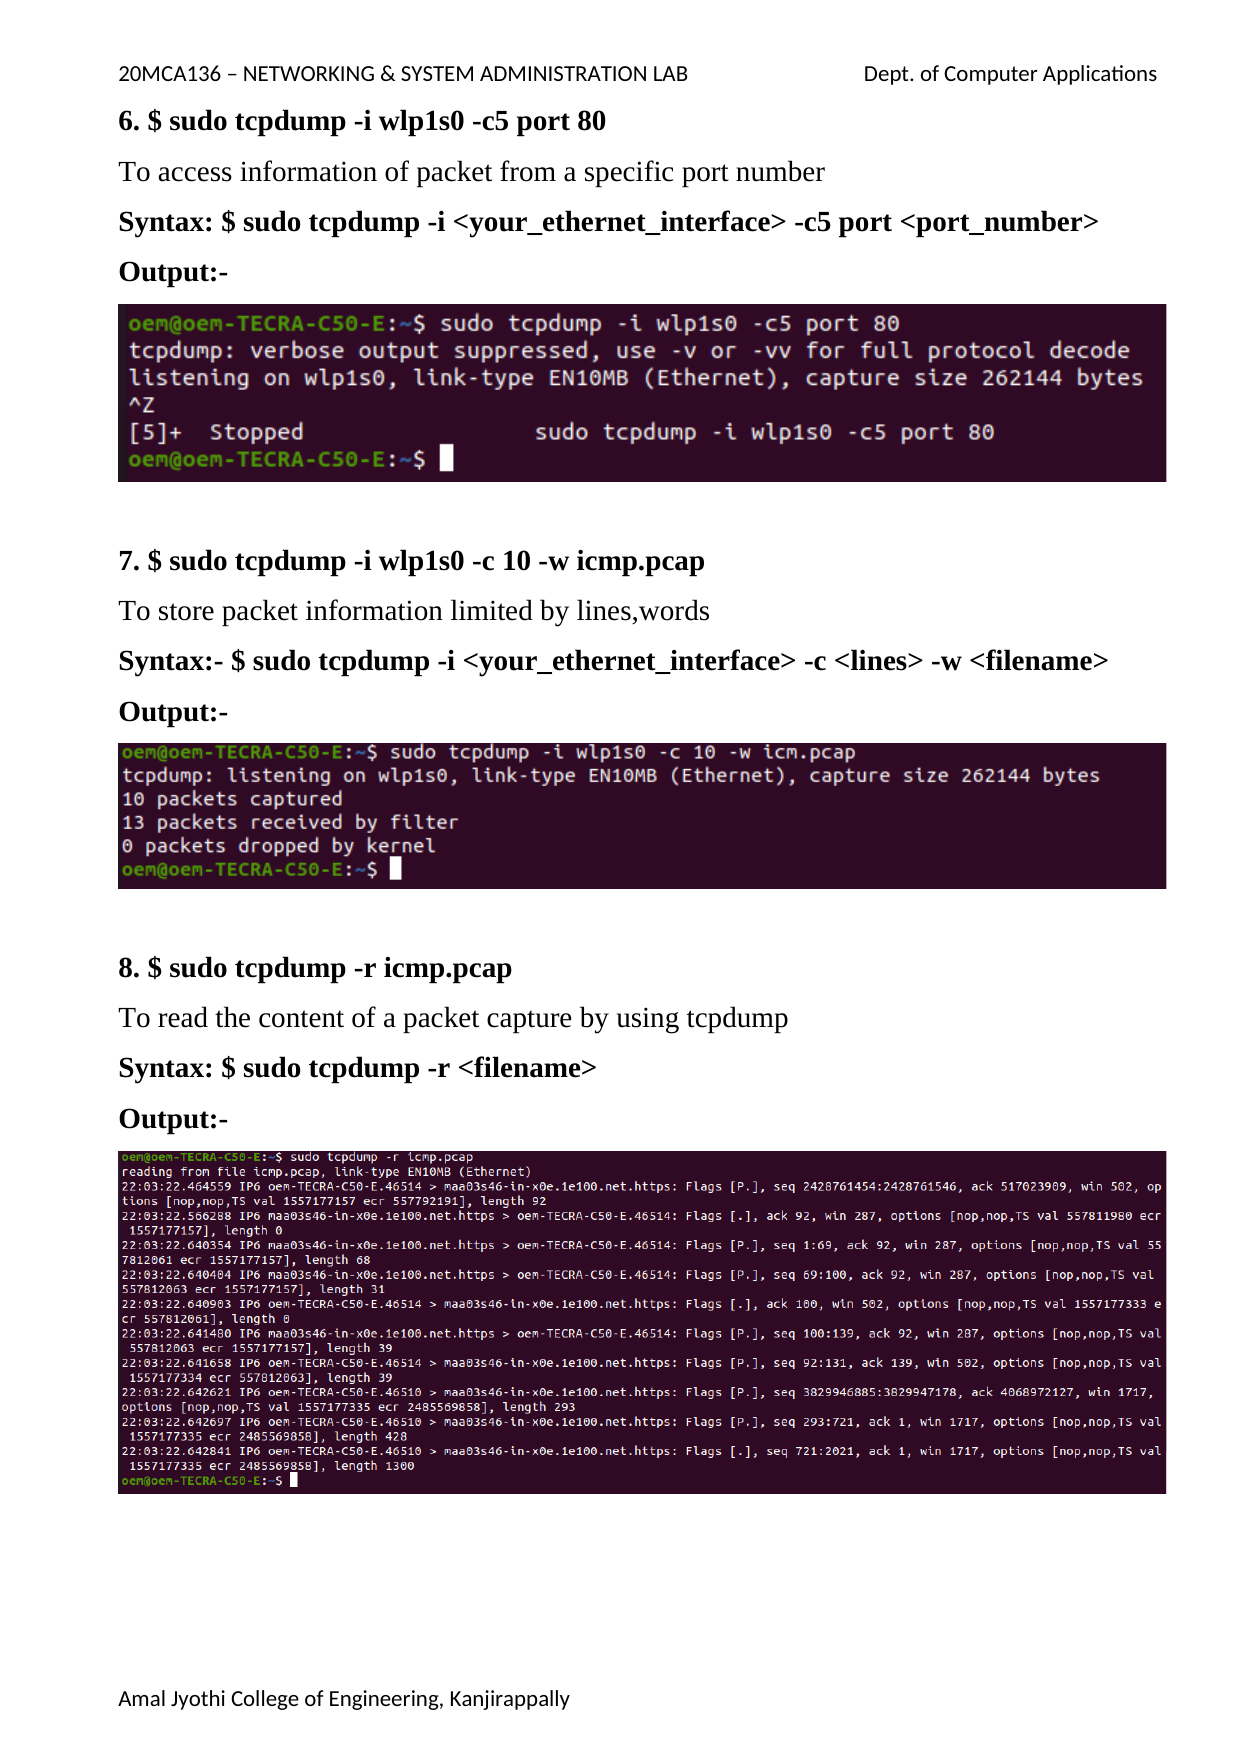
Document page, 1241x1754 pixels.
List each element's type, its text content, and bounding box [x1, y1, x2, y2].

picture [118, 743, 1167, 889]
text To read the content of a packet capture by using tcpdump [118, 1000, 1167, 1034]
text Output:- [118, 694, 1167, 727]
text Output:- [118, 1101, 1167, 1134]
text 7. $ sudo tcpdump -i wlp1s0 -c 10 -w icmp.pcap [118, 543, 1167, 577]
text Syntax: $ sudo tcpdump -i <your_ethernet_interface> -c5 port <port_number> [118, 204, 1167, 237]
text To access information of packet from a specific port number [118, 154, 1167, 187]
text Syntax:- $ sudo tcpdump -i <your_ethernet_interface> -c <lines> -w <filename> [118, 643, 1167, 677]
text Syntax: $ sudo tcpdump -r <filename> [118, 1051, 1167, 1084]
text 8. $ sudo tcpdump -r icmp.pcap [118, 950, 1167, 984]
text To store packet information limited by lines,words [118, 593, 1167, 627]
text Output:- [118, 254, 1167, 288]
text 6. $ sudo tcpdump -i wlp1s0 -c5 port 80 [118, 103, 1167, 137]
picture [118, 304, 1167, 482]
picture [118, 1151, 1167, 1494]
